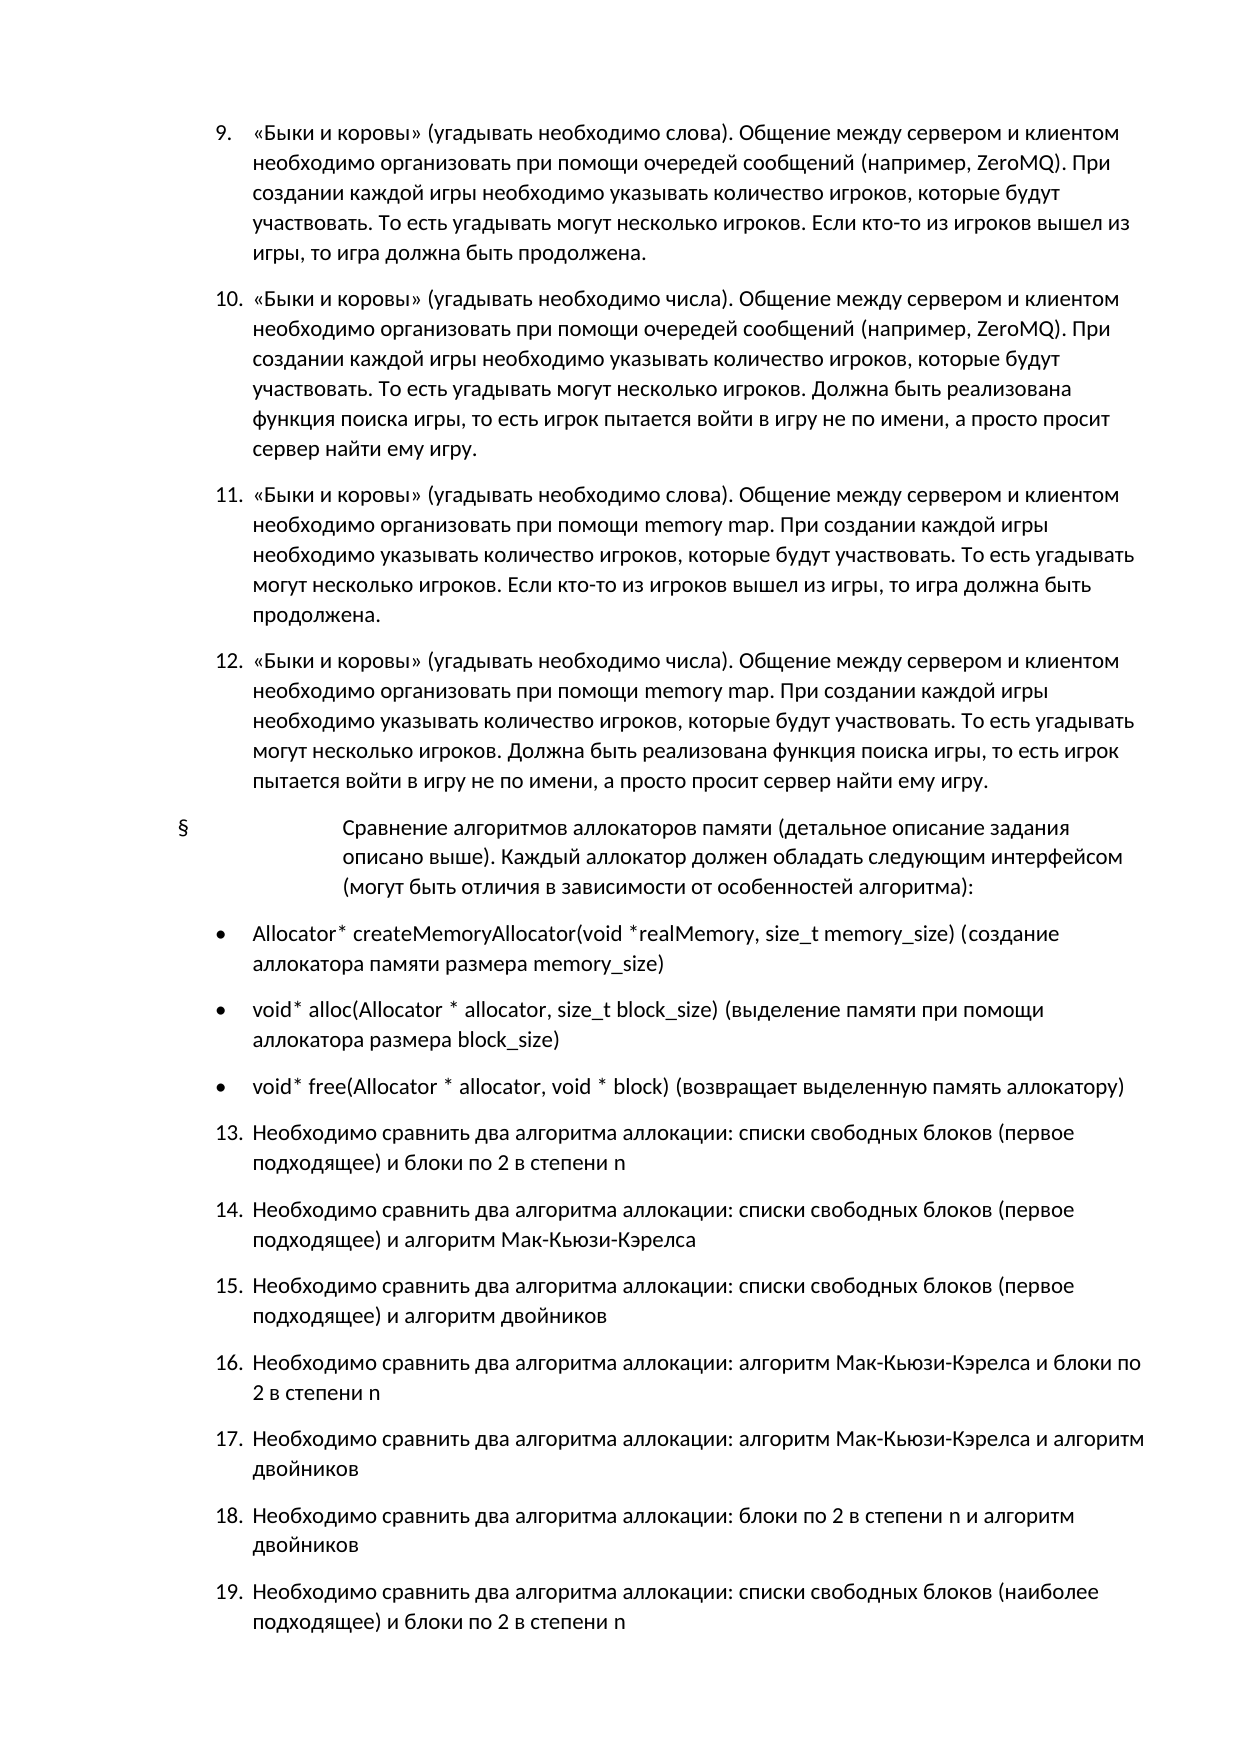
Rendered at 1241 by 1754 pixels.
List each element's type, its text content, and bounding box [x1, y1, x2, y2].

list «Быки и коровы» (угадывать необходимо числа). Общение между сервером и клиентом необходимо организовать при помощи очередей сообщений (например, ZeroMQ). При создании каждой игры необходимо указывать количество игроков, которые будут участвовать. То есть угадывать могут несколько игроков. Должна быть реализована функция поиска игры, то есть игрок пытается войти в игру не по имени, а просто просит сервер найти ему игру. [215, 284, 1152, 462]
list Необходимо сравнить два алгоритма аллокации: списки свободных блоков (наиболее подходящее) и блоки по 2 в степени n [215, 1577, 1152, 1635]
subtitle Сравнение алгоритмов аллокаторов памяти (детальное описание задания описано выше). Каждый аллокатор должен обладать следующим интерфейсом (могут быть отличия в зависимости от особенностей алгоритма): [177, 813, 1152, 900]
list Необходимо сравнить два алгоритма аллокации: блоки по 2 в степени n и алгоритм двойников [215, 1501, 1152, 1559]
list «Быки и коровы» (угадывать необходимо слова). Общение между сервером и клиентом необходимо организовать при помощи очередей сообщений (например, ZeroMQ). При создании каждой игры необходимо указывать количество игроков, которые будут участвовать. То есть угадывать могут несколько игроков. Если кто-то из игроков вышел из игры, то игра должна быть продолжена. [215, 118, 1152, 266]
list Необходимо сравнить два алгоритма аллокации: алгоритм Мак-Кьюзи-Кэрелса и блоки по 2 в степени n [215, 1348, 1152, 1406]
list Необходимо сравнить два алгоритма аллокации: списки свободных блоков (первое подходящее) и алгоритм двойников [215, 1271, 1152, 1329]
list Необходимо сравнить два алгоритма аллокации: списки свободных блоков (первое подходящее) и блоки по 2 в степени n [215, 1118, 1152, 1176]
list Необходимо сравнить два алгоритма аллокации: списки свободных блоков (первое подходящее) и алгоритм Мак-Кьюзи-Кэрелса [215, 1195, 1152, 1253]
list void* free(Allocator * allocator, void * block) (возвращает выделенную память аллокатору) [215, 1072, 1152, 1100]
list «Быки и коровы» (угадывать необходимо числа). Общение между сервером и клиентом необходимо организовать при помощи memory map. При создании каждой игры необходимо указывать количество игроков, которые будут участвовать. То есть угадывать могут несколько игроков. Должна быть реализована функция поиска игры, то есть игрок пытается войти в игру не по имени, а просто просит сервер найти ему игру. [215, 646, 1152, 794]
list void* alloc(Allocator * allocator, size_t block_size) (выделение памяти при помощи аллокатора размера block_size) [215, 995, 1152, 1053]
list Необходимо сравнить два алгоритма аллокации: алгоритм Мак-Кьюзи-Кэрелса и алгоритм двойников [215, 1424, 1152, 1482]
list Allocator* createMemoryAllocator(void *realMemory, size_t memory_size) (создание аллокатора памяти размера memory_size) [215, 919, 1152, 977]
list «Быки и коровы» (угадывать необходимо слова). Общение между сервером и клиентом необходимо организовать при помощи memory map. При создании каждой игры необходимо указывать количество игроков, которые будут участвовать. То есть угадывать могут несколько игроков. Если кто-то из игроков вышел из игры, то игра должна быть продолжена. [215, 480, 1152, 628]
